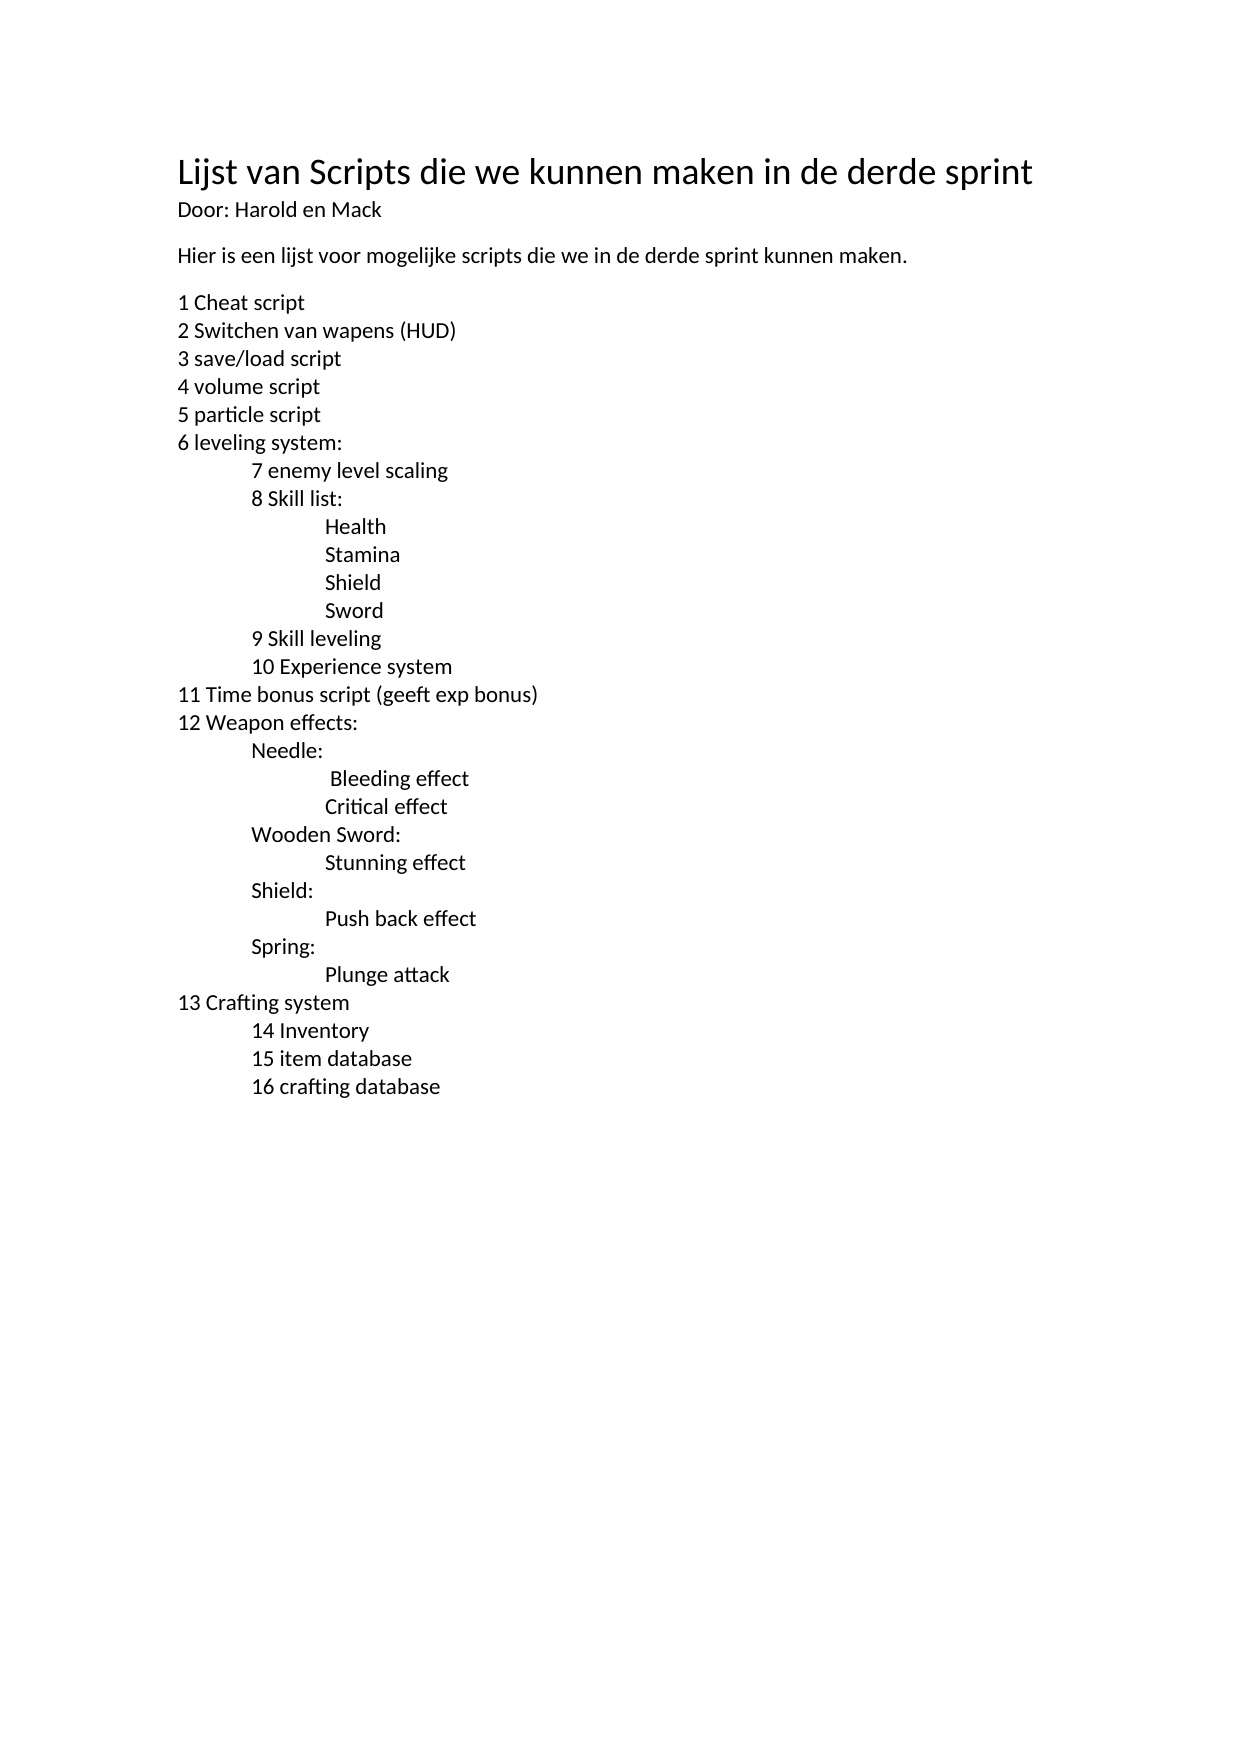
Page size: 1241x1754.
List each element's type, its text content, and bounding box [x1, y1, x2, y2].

text Bleeding effect [251, 764, 1063, 792]
text Push back effect Spring: [177, 904, 1063, 960]
text Stunning effect [177, 848, 1063, 876]
text Hier is een lijst voor mogelijke scripts die we in de derde sprint kunnen maken. [177, 241, 1063, 269]
text Lijst van Scripts die we kunnen maken in de derde sprint Door: Harold en Mack [177, 148, 1063, 223]
text 1 Cheat script 2 Switchen van wapens (HUD) 3 save/load script 4 volume script 5 particle script 6 leveling system: 7 enemy level scaling 8 Skill list: Health Stamina Shield Sword [177, 288, 1063, 624]
text Shield: [177, 876, 1063, 904]
text 13 Crafting system [177, 988, 1063, 1016]
text 9 Skill leveling [251, 624, 1063, 652]
text 10 Experience system [251, 652, 1063, 680]
text 11 Time bonus script (geeft exp bonus) [177, 680, 1063, 708]
text Plunge attack [177, 960, 1063, 988]
text 12 Weapon effects: [177, 708, 1063, 736]
text 14 Inventory [177, 1016, 1063, 1044]
text 15 item database [177, 1044, 1063, 1072]
text Critical effect [177, 792, 1063, 820]
text Wooden Sword: [177, 820, 1063, 848]
text 16 crafting database [177, 1072, 1063, 1100]
text Needle: [177, 736, 1063, 764]
